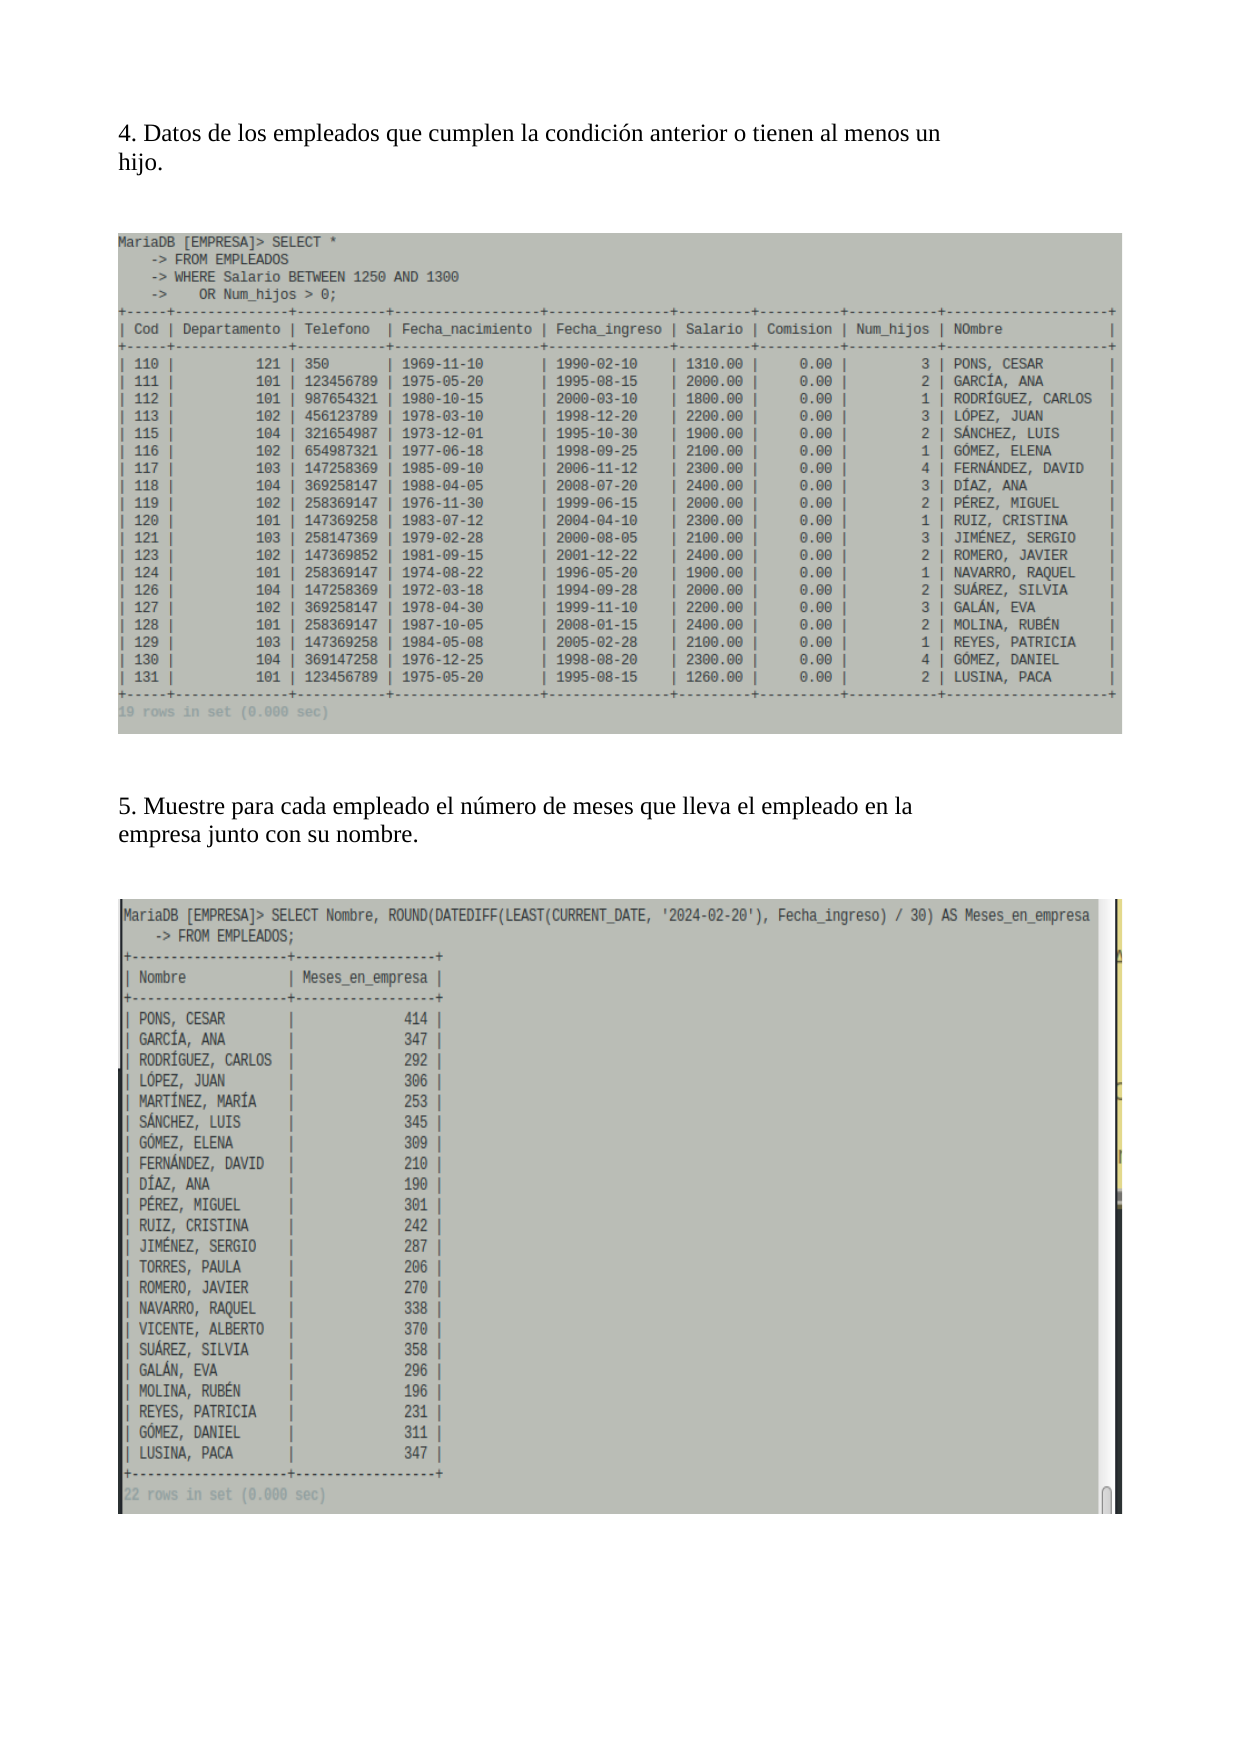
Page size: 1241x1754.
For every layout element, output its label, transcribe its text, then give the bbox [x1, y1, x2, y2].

text hijo. [118, 147, 1122, 176]
picture [118, 233, 1123, 734]
text 5. Muestre para cada empleado el número de meses que lleva el empleado en la [118, 791, 1122, 819]
text 4. Datos de los empleados que cumplen la condición anterior o tienen al menos un [118, 118, 1122, 147]
picture [118, 899, 1123, 1514]
text empresa junto con su nombre. [118, 819, 1122, 848]
